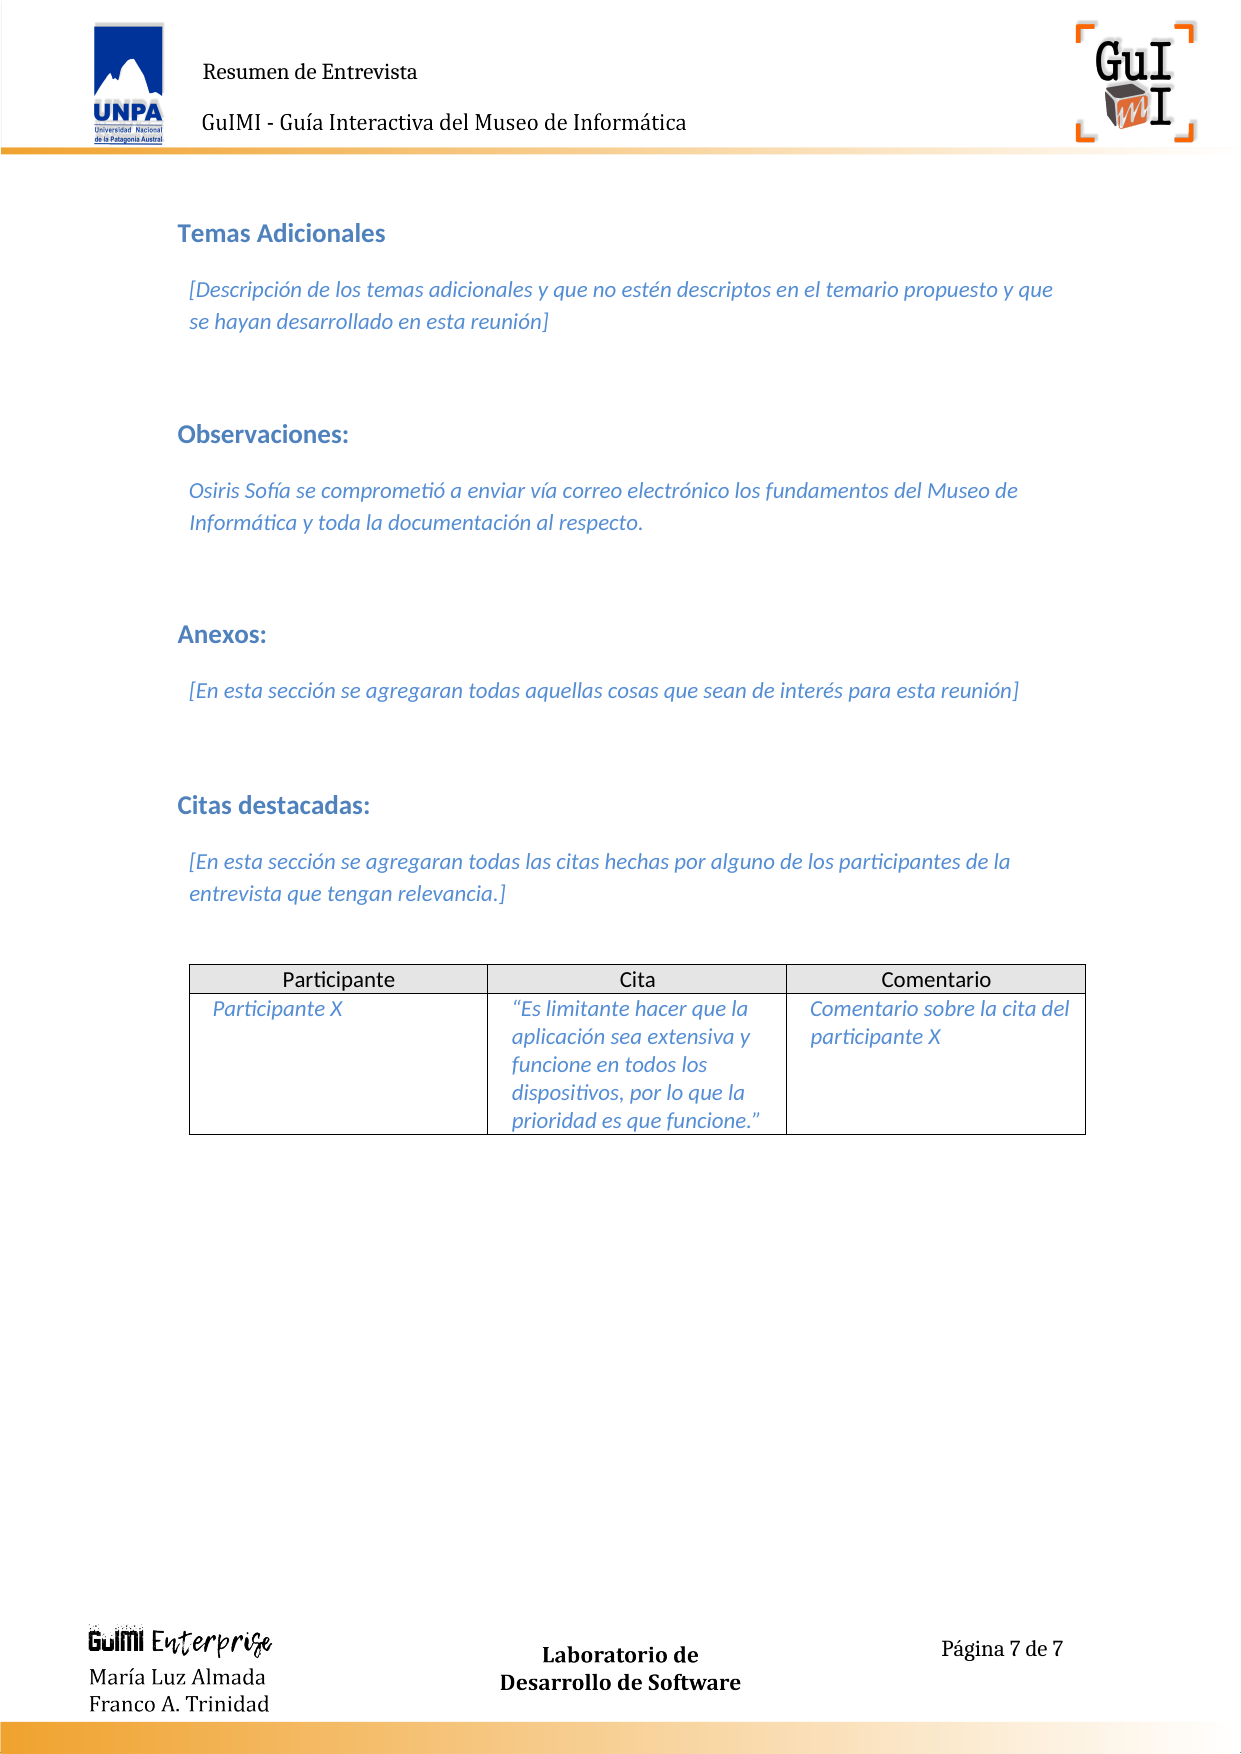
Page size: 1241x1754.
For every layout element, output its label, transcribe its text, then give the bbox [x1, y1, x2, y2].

table_cell Comentario sobre la cita del participante X [787, 994, 1085, 1134]
text Osiris Sofía se comprometió a enviar vía correo electrónico los fundamentos del Museo de Informática y toda la documentación al respecto. [188, 476, 1063, 536]
picture [0, 0, 1241, 155]
table_cell Participante X [190, 994, 487, 1134]
table_header Cita [488, 965, 786, 993]
picture [0, 1613, 1241, 1754]
table_header Comentario [787, 965, 1085, 993]
table_header Participante [190, 965, 487, 993]
text Citas destacadas: [177, 788, 1063, 821]
text [En esta sección se agregaran todas aquellas cosas que sean de interés para esta reunión] [188, 676, 1063, 704]
text Anexos: [177, 617, 1063, 651]
text [Descripción de los temas adicionales y que no estén descriptos en el temario propuesto y que se hayan desarrollado en esta reunión] [188, 275, 1063, 335]
text [En esta sección se agregaran todas las citas hechas por alguno de los participantes de la entrevista que tengan relevancia.] [188, 847, 1063, 907]
text Temas Adicionales [177, 216, 1063, 249]
table_cell “Es limitante hacer que la aplicación sea extensiva y funcione en todos los dispositivos, por lo que la prioridad es que funcione.” [488, 994, 786, 1134]
text Observaciones: [177, 417, 1063, 450]
